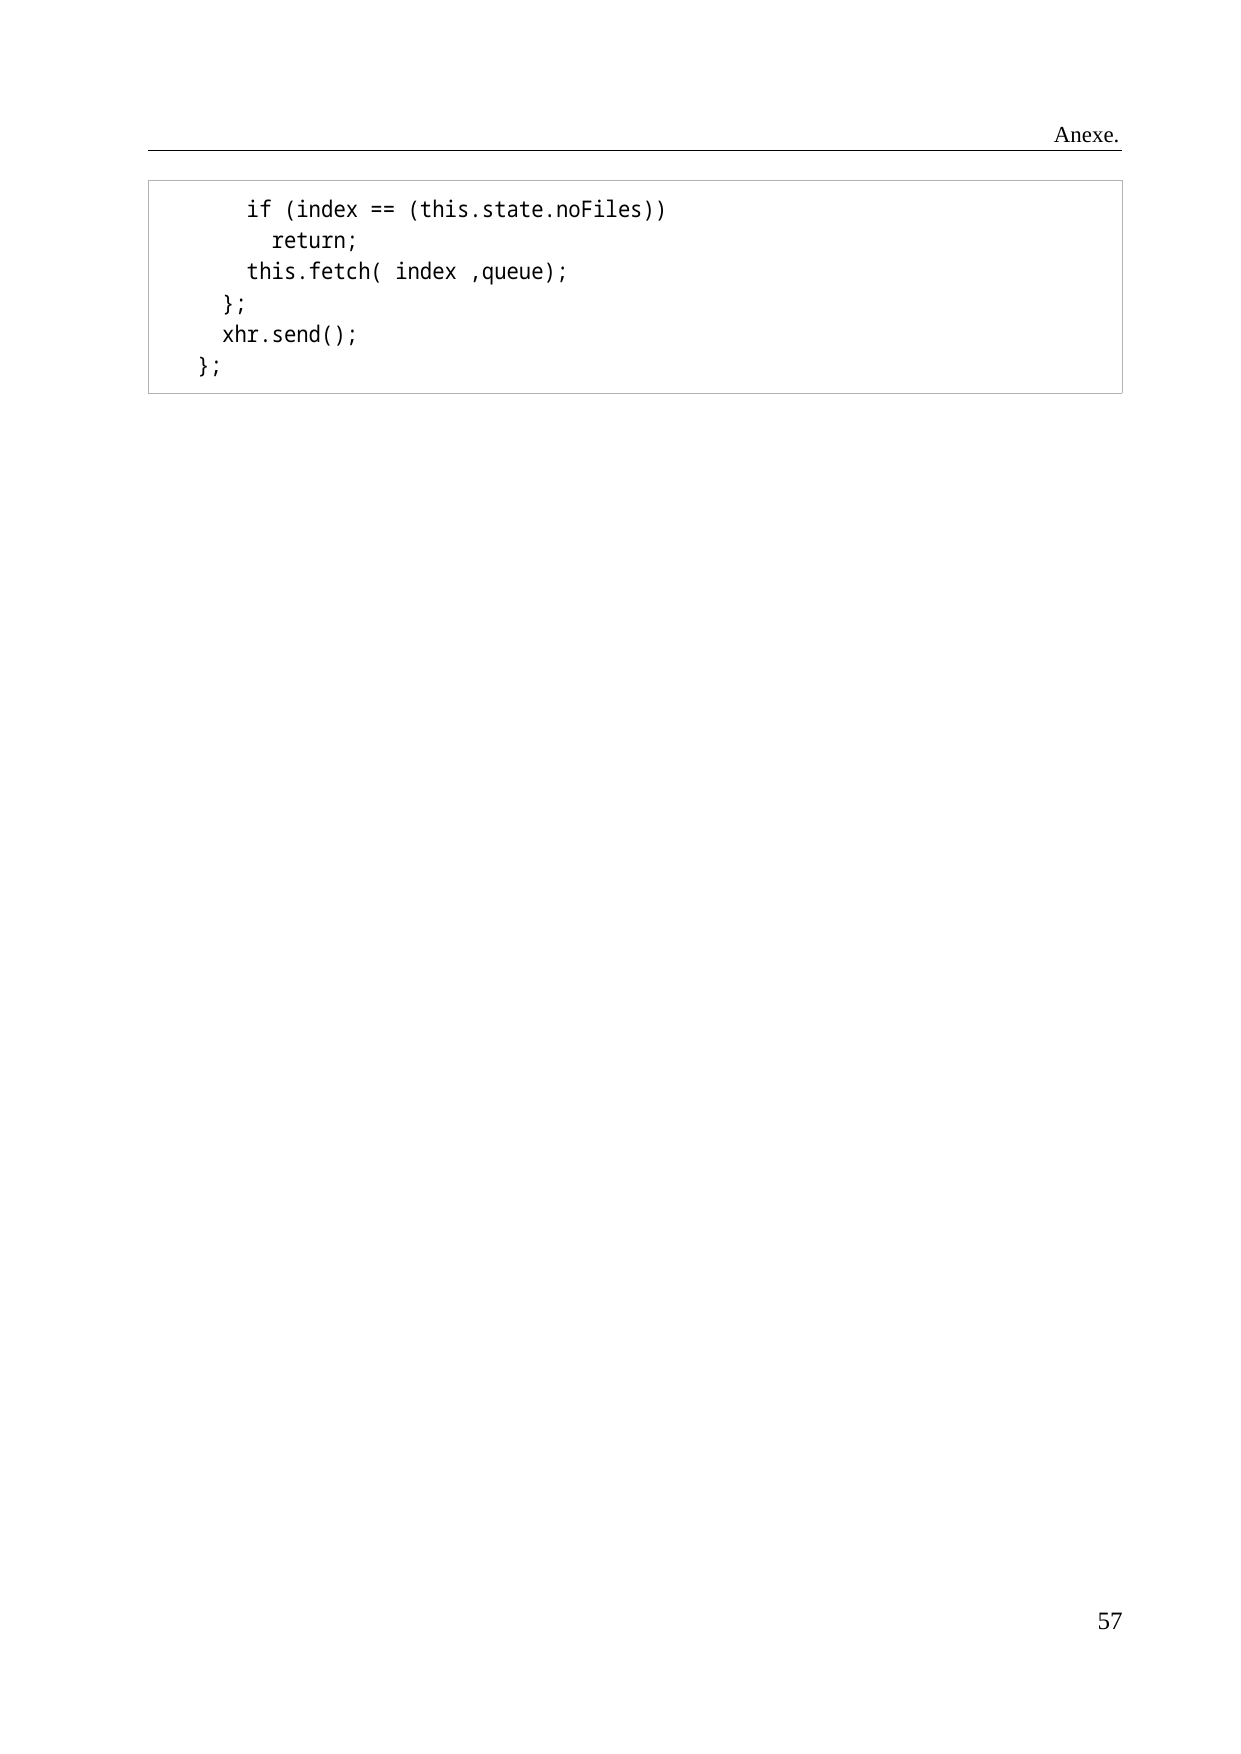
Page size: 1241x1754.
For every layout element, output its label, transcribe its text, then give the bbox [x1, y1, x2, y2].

text if (index == (this.state.noFiles)) [149, 181, 1122, 211]
text this.fetch( index ,queue); [149, 243, 1122, 274]
text xhr.send(); [149, 305, 1122, 336]
text }; [149, 274, 1122, 305]
text return; [149, 211, 1122, 243]
text }; [149, 336, 1122, 393]
